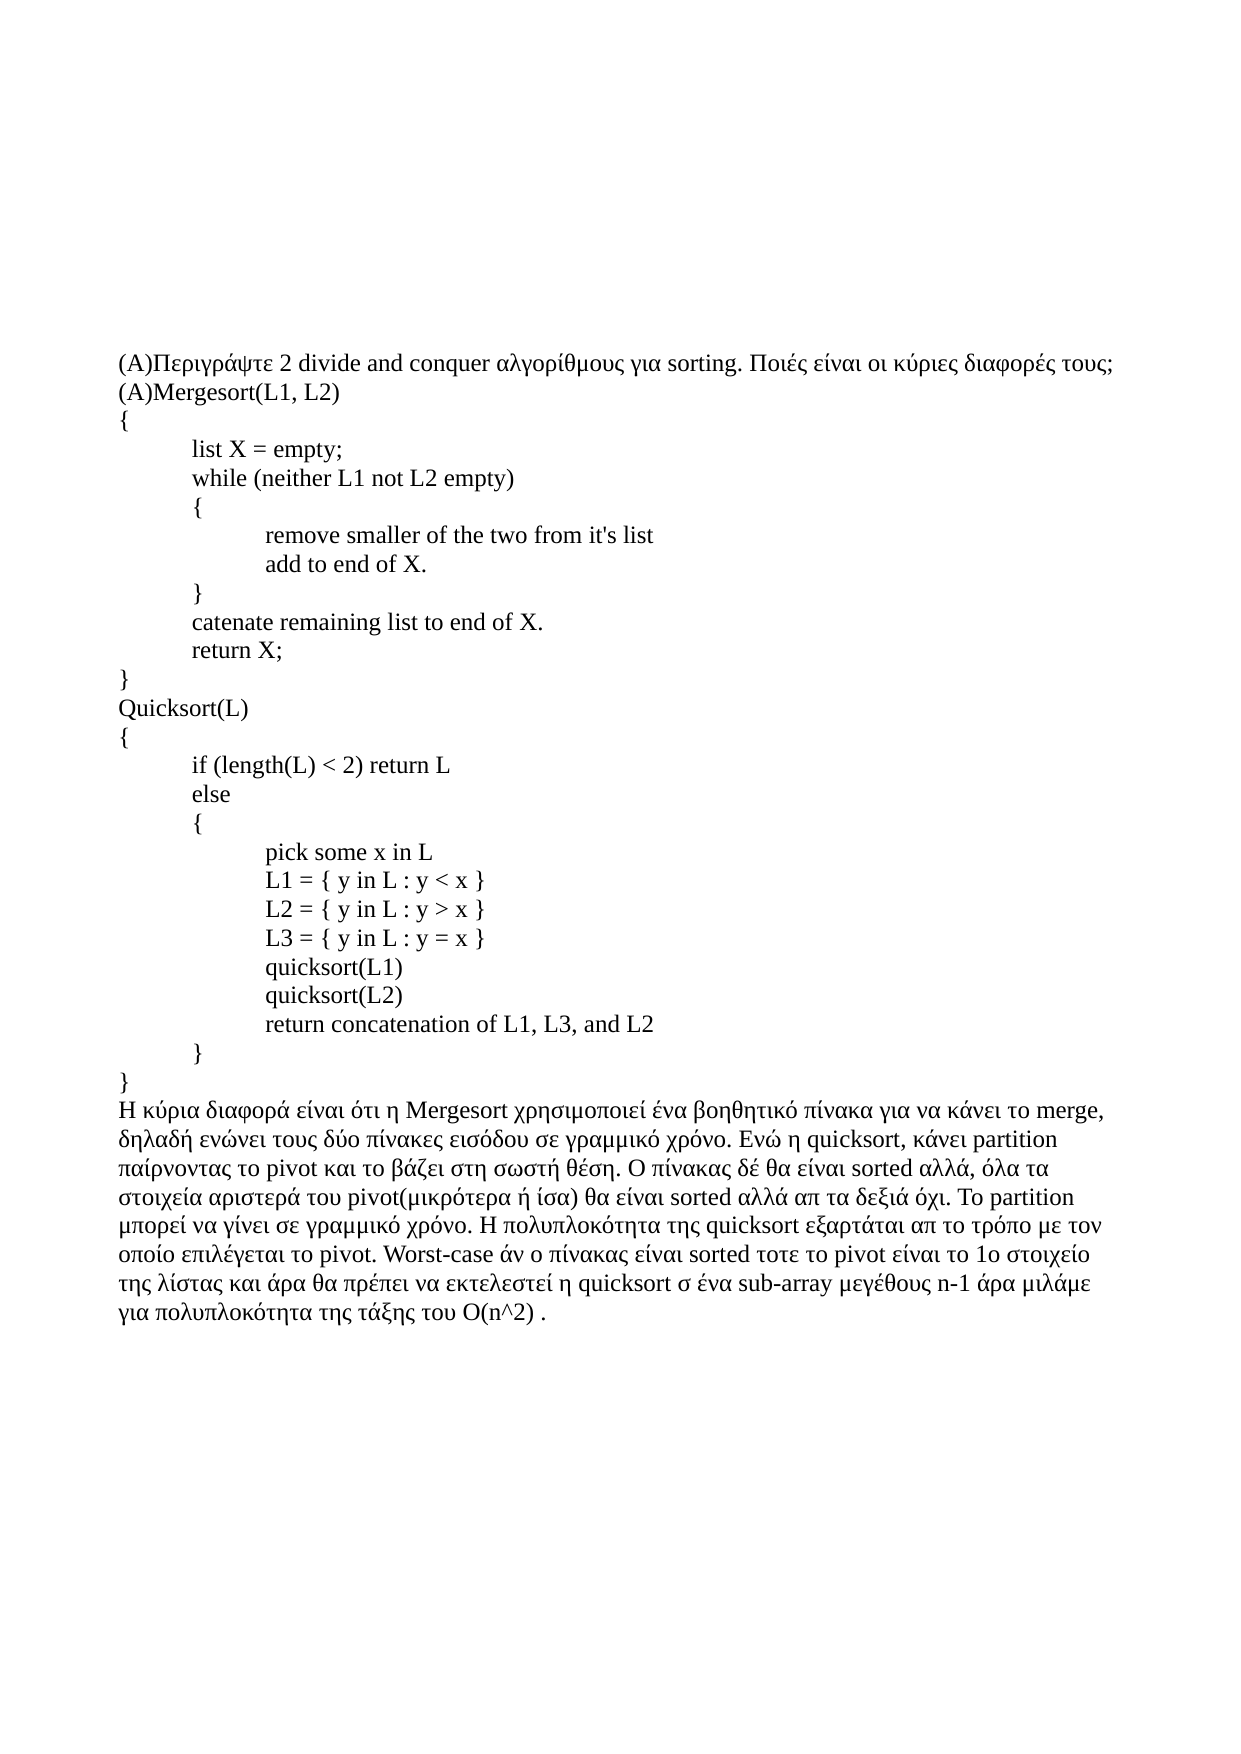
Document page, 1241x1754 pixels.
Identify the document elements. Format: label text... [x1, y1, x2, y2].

text } [118, 664, 1122, 693]
text { [118, 808, 1122, 837]
text remove smaller of the two from it's list [118, 521, 1122, 549]
text list X = empty; [118, 434, 1122, 463]
text catenate remaining list to end of X. [118, 607, 1122, 636]
text else [118, 779, 1122, 808]
text (A)Mergesort(L1, L2) [118, 377, 1122, 406]
text quicksort(L2) [118, 981, 1122, 1009]
text quicksort(L1) [118, 952, 1122, 981]
text while (neither L1 not L2 empty) [118, 463, 1122, 492]
text } [118, 578, 1122, 607]
text L1 = { y in L : y < x } [118, 866, 1122, 894]
text (A)Περιγράψτε 2 divide and conquer αλγορίθμους για sorting. Ποιές είναι οι κύριες διαφορές τους; [118, 348, 1122, 377]
text } [118, 1038, 1122, 1067]
text { [118, 492, 1122, 521]
text δηλαδή ενώνει τους δύο πίνακες εισόδου σε γραμμικό χρόνο. Ενώ η quicksort, κάνει partition [118, 1124, 1122, 1153]
text if (length(L) < 2) return L [118, 751, 1122, 779]
text { [118, 722, 1122, 751]
text Quicksort(L) [118, 693, 1122, 722]
text pick some x in L [118, 837, 1122, 866]
text return X; [118, 636, 1122, 664]
text L2 = { y in L : y > x } [118, 894, 1122, 923]
text return concatenation of L1, L3, and L2 [118, 1009, 1122, 1038]
text Η κύρια διαφορά είναι ότι η Mergesort χρησιμοποιεί ένα βοηθητικό πίνακα για να κάνει το merge, [118, 1096, 1122, 1124]
text } [118, 1067, 1122, 1096]
text add to end of X. [118, 549, 1122, 578]
text L3 = { y in L : y = x } [118, 923, 1122, 952]
text παίρνοντας το pivot και το βάζει στη σωστή θέση. Ο πίνακας δέ θα είναι sorted αλλά, όλα τα στοιχεία αριστερά του pivot(μικρότερα ή ίσα) θα είναι sorted αλλά απ τα δεξιά όχι. Το partition μπορεί να γίνει σε γραμμικό χρόνο. Η πολυπλοκότητα της quicksort εξαρτάται απ το τρόπο με τον οποίο επιλέγεται το pivot. Worst-case άν ο πίνακας είναι sorted τοτε το pivot είναι το 1ο στοιχείο της λίστας και άρα θα πρέπει να εκτελεστεί η quicksort σ ένα sub-array μεγέθους n-1 άρα μιλάμε για πολυπλοκότητα της τάξης του Ο(n^2) . [118, 1153, 1122, 1326]
text { [118, 406, 1122, 434]
